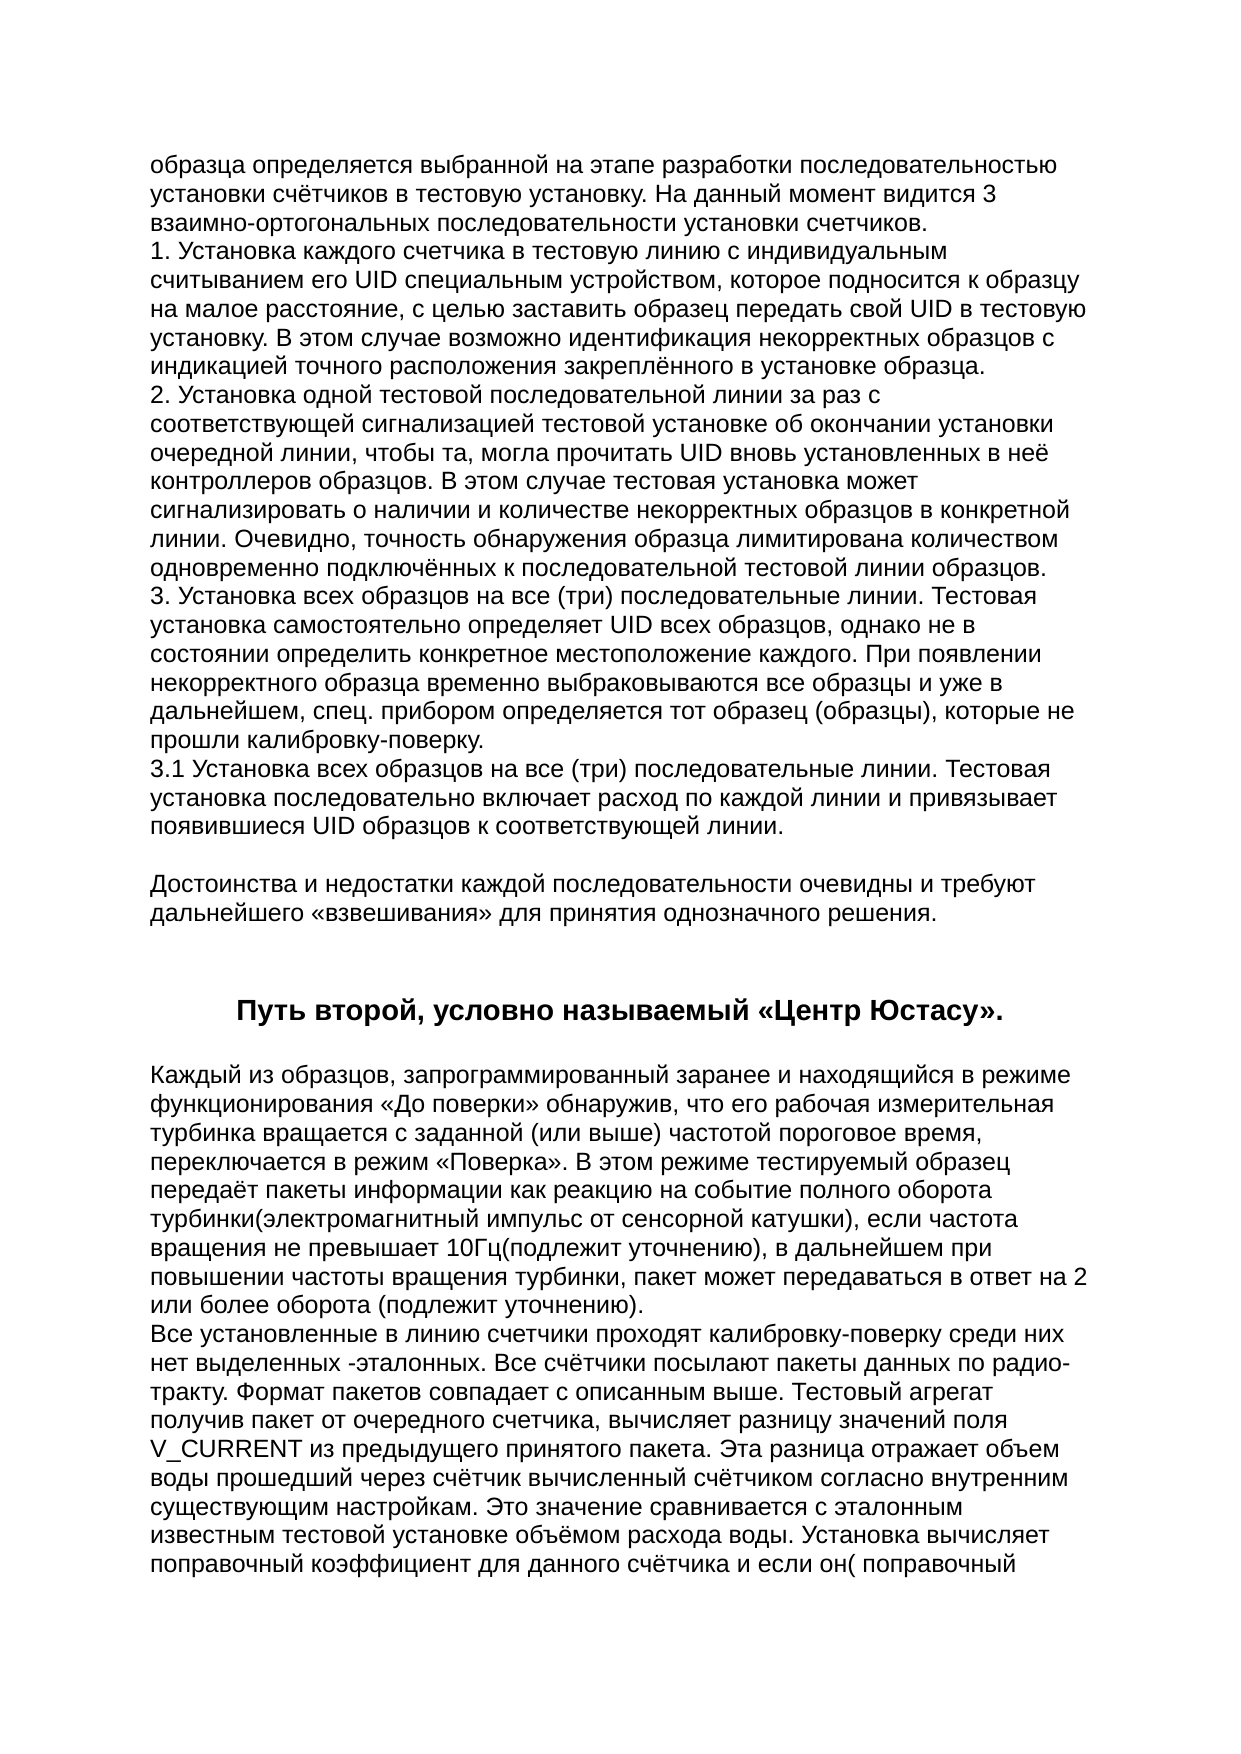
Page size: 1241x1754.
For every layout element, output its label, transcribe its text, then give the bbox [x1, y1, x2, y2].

text Путь второй, условно называемый «Центр Юстасу». [150, 993, 1090, 1027]
text Каждый из образцов, запрограммированный заранее и находящийся в режиме функционирования «До поверки» обнаружив, что его рабочая измерительная турбинка вращается с заданной (или выше) частотой пороговое время, переключается в режим «Поверка». В этом режиме тестируемый образец передаёт пакеты информации как реакцию на событие полного оборота турбинки(электромагнитный импульс от сенсорной катушки), если частота вращения не превышает 10Гц(подлежит уточнению), в дальнейшем при повышении частоты вращения турбинки, пакет может передаваться в ответ на 2 или более оборота (подлежит уточнению). [150, 1060, 1090, 1319]
text 3.1 Установка всех образцов на все (три) последовательные линии. Тестовая установка последовательно включает расход по каждой линии и привязывает появившиеся UID образцов к соответствующей линии. [150, 754, 1090, 840]
text 1. Установка каждого счетчика в тестовую линию с индивидуальным считыванием его UID специальным устройством, которое подносится к образцу на малое расстояние, с целью заставить образец передать свой UID в тестовую установку. В этом случае возможно идентификация некорректных образцов с индикацией точного расположения закреплённого в установке образца. [150, 236, 1090, 380]
text Все установленные в линию счетчики проходят калибровку-поверку среди них нет выделенных -эталонных. Все счётчики посылают пакеты данных по радио-тракту. Формат пакетов совпадает с описанным выше. Тестовый агрегат получив пакет от очередного счетчика, вычисляет разницу значений поля V_CURRENT из предыдущего принятого пакета. Эта разница отражает объем воды прошедший через счётчик вычисленный счётчиком согласно внутренним существующим настройкам. Это значение сравнивается с эталонным известным тестовой установке объёмом расхода воды. Установка вычисляет поправочный коэффициент для данного счётчика и если он( поправочный [150, 1319, 1090, 1578]
text 3. Установка всех образцов на все (три) последовательные линии. Тестовая установка самостоятельно определяет UID всех образцов, однако не в состоянии определить конкретное местоположение каждого. При появлении некорректного образца временно выбраковываются все образцы и уже в дальнейшем, спец. прибором определяется тот образец (образцы), которые не прошли калибровку-поверку. [150, 581, 1090, 754]
text 2. Установка одной тестовой последовательной линии за раз с соответствующей сигнализацией тестовой установке об окончании установки очередной линии, чтобы та, могла прочитать UID вновь установленных в неё контроллеров образцов. В этом случае тестовая установка может сигнализировать о наличии и количестве некорректных образцов в конкретной линии. Очевидно, точность обнаружения образца лимитирована количеством одновременно подключённых к последовательной тестовой линии образцов. [150, 380, 1090, 581]
text Достоинства и недостатки каждой последовательности очевидны и требуют дальнейшего «взвешивания» для принятия однозначного решения. [150, 869, 1090, 926]
text образца определяется выбранной на этапе разработки последовательностью установки счётчиков в тестовую установку. На данный момент видится 3 взаимно-ортогональных последовательности установки счетчиков. [150, 150, 1090, 236]
